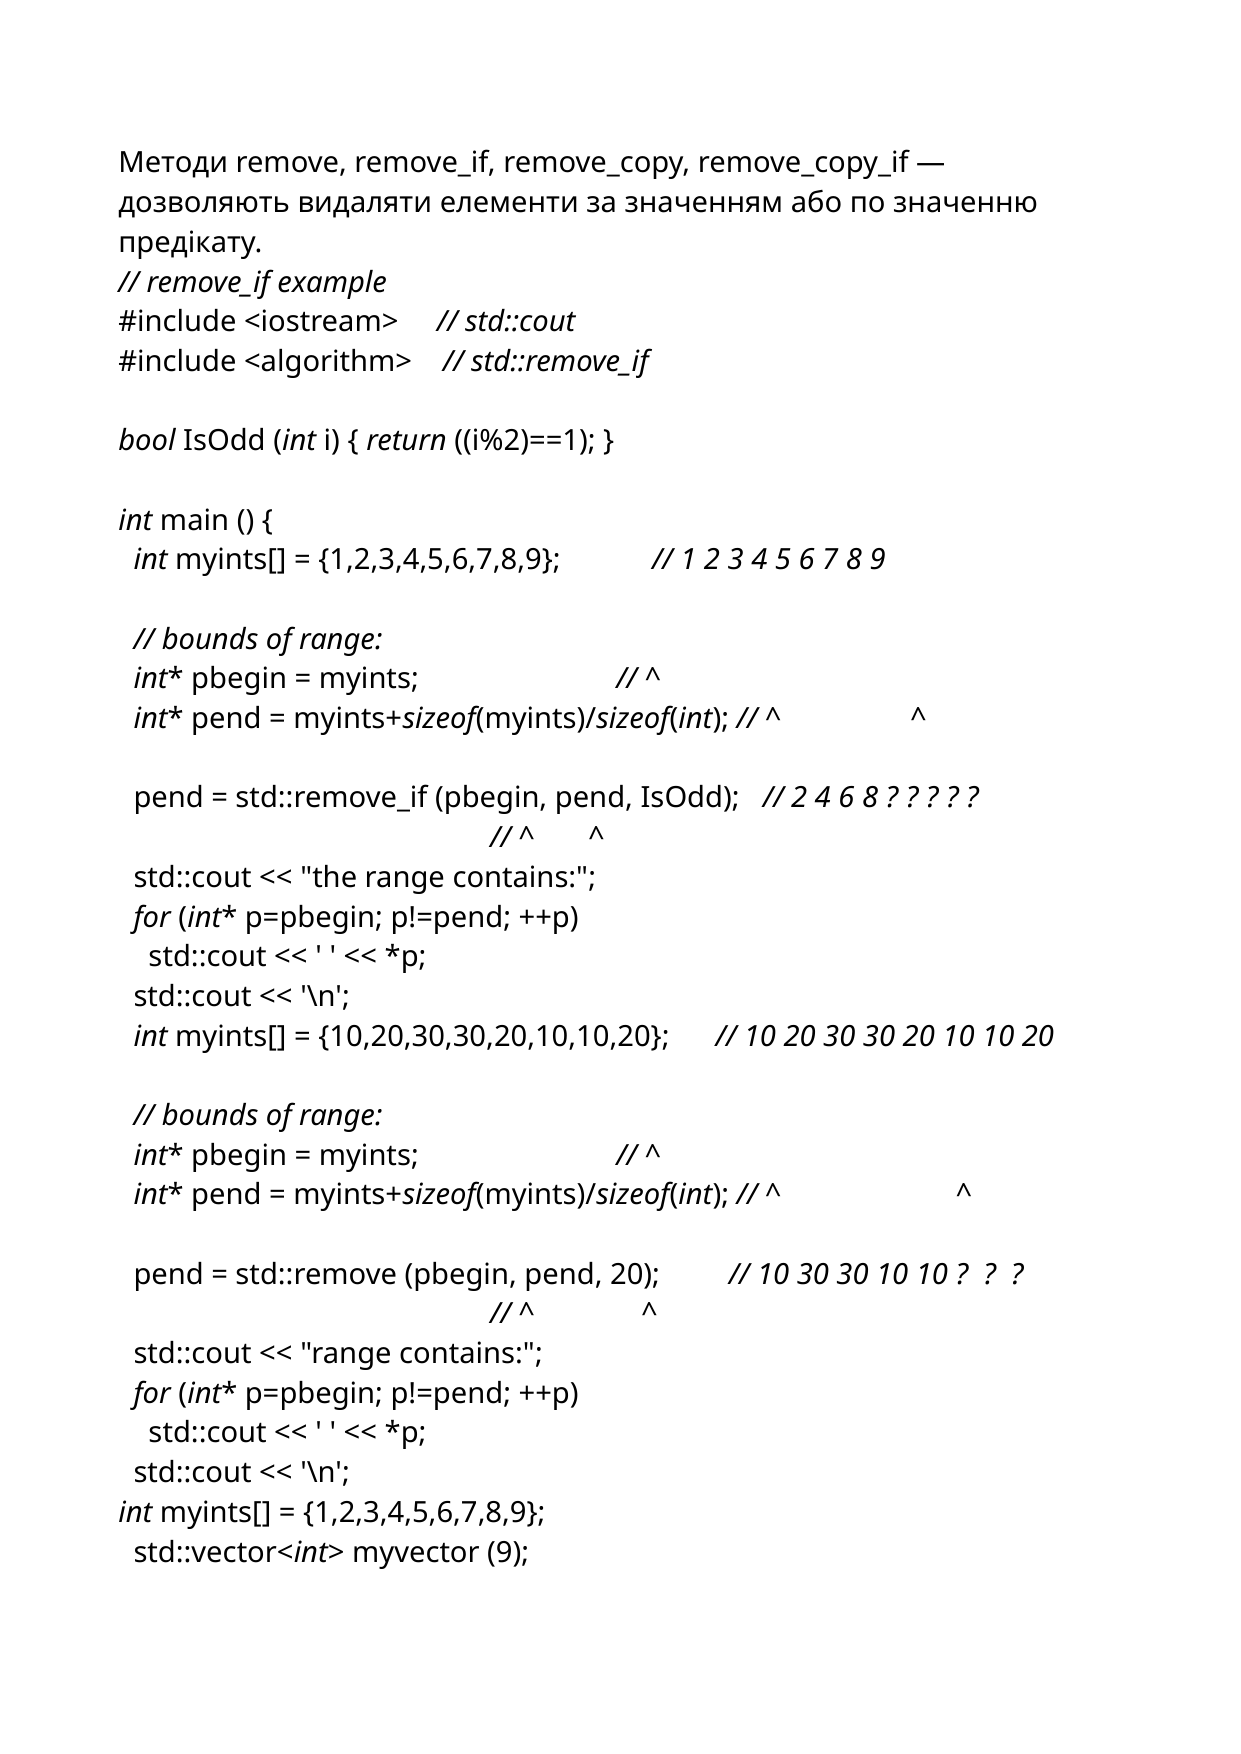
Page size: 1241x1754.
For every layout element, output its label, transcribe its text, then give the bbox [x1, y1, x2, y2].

text #include <algorithm> // std::remove_if [118, 340, 1122, 380]
text std::vector<int> myvector (9); [118, 1531, 1122, 1571]
text int myints[] = {1,2,3,4,5,6,7,8,9}; [118, 1491, 1122, 1531]
text int* pend = myints+sizeof(myints)/sizeof(int); // ^ ^ [118, 697, 1122, 737]
text bool IsOdd (int i) { return ((i%2)==1); } [118, 419, 1122, 459]
text // bounds of range: [118, 1094, 1122, 1134]
text std::cout << '\n'; [118, 1451, 1122, 1491]
text for (int* p=pbegin; p!=pend; ++p) [118, 1372, 1122, 1412]
text int myints[] = {1,2,3,4,5,6,7,8,9}; // 1 2 3 4 5 6 7 8 9 [118, 539, 1122, 578]
text pend = std::remove (pbegin, pend, 20); // 10 30 30 10 10 ? ? ? [118, 1253, 1122, 1293]
text int* pend = myints+sizeof(myints)/sizeof(int); // ^ ^ [118, 1174, 1122, 1213]
text std::cout << "the range contains:"; [118, 856, 1122, 896]
text // ^ ^ [118, 1293, 1122, 1332]
text int* pbegin = myints; // ^ [118, 658, 1122, 697]
text int myints[] = {10,20,30,30,20,10,10,20}; // 10 20 30 30 20 10 10 20 [118, 1015, 1122, 1054]
text int main () { [118, 499, 1122, 539]
text Методи remove, remove_if, remove_copy, remove_copy_if — дозволяють видаляти елементи за значенням або по значенню предікату. [118, 142, 1122, 261]
text std::cout << '\n'; [118, 975, 1122, 1015]
text for (int* p=pbegin; p!=pend; ++p) [118, 896, 1122, 936]
text pend = std::remove_if (pbegin, pend, IsOdd); // 2 4 6 8 ? ? ? ? ? [118, 777, 1122, 816]
text std::cout << "range contains:"; [118, 1332, 1122, 1372]
text #include <iostream> // std::cout [118, 301, 1122, 340]
text std::cout << ' ' << *p; [118, 1412, 1122, 1451]
text // bounds of range: [118, 618, 1122, 658]
text // remove_if example [118, 261, 1122, 301]
text int* pbegin = myints; // ^ [118, 1134, 1122, 1174]
text // ^ ^ [118, 816, 1122, 856]
text std::cout << ' ' << *p; [118, 936, 1122, 975]
